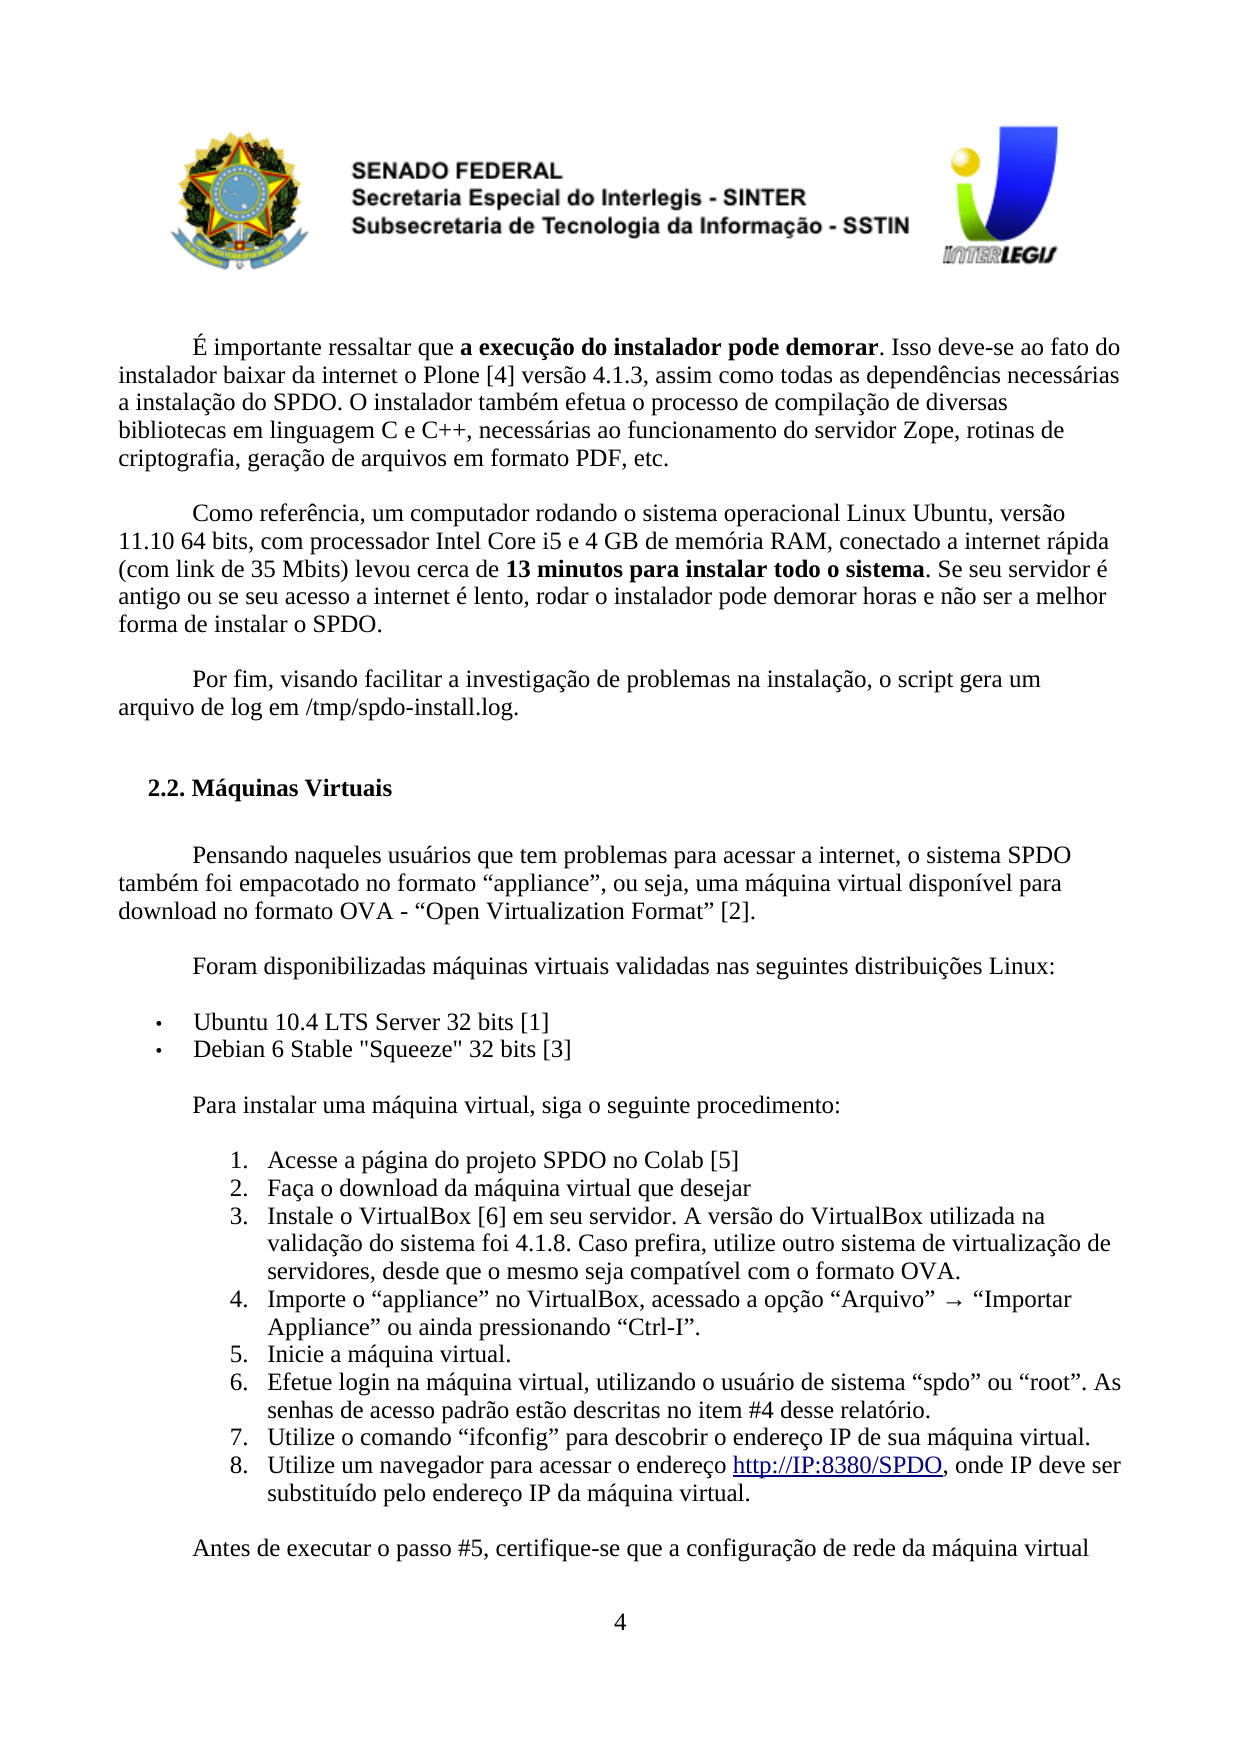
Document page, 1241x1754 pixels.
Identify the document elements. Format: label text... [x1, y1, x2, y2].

list Faça o download da máquina virtual que desejar [229, 1174, 1122, 1202]
text É importante ressaltar que a execução do instalador pode demorar. Isso deve-se ao fato do instalador baixar da internet o Plone [4] versão 4.1.3, assim como todas as dependências necessárias a instalação do SPDO. O instalador também efetua o processo de compilação de diversas bibliotecas em linguagem C e C++, necessárias ao funcionamento do servidor Zope, rotinas de criptografia, geração de arquivos em formato PDF, etc. [118, 333, 1122, 472]
list Instale o VirtualBox [6] em seu servidor. A versão do VirtualBox utilizada na validação do sistema foi 4.1.8. Caso prefira, utilize outro sistema de virtualização de servidores, desde que o mesmo seja compatível com o formato OVA. [229, 1202, 1122, 1285]
text Para instalar uma máquina virtual, siga o seguinte procedimento: [118, 1091, 1122, 1119]
picture [163, 118, 1078, 276]
list Utilize o comando “ifconfig” para descobrir o endereço IP de sua máquina virtual. [229, 1423, 1122, 1451]
list Efetue login na máquina virtual, utilizando o usuário de sistema “spdo” ou “root”. As senhas de acesso padrão estão descritas no item #4 desse relatório. [229, 1368, 1122, 1423]
text Como referência, um computador rodando o sistema operacional Linux Ubuntu, versão 11.10 64 bits, com processador Intel Core i5 e 4 GB de memória RAM, conectado a internet rápida (com link de 35 Mbits) levou cerca de 13 minutos para instalar todo o sistema. Se seu servidor é antigo ou se seu acesso a internet é lento, rodar o instalador pode demorar horas e não ser a melhor forma de instalar o SPDO. [118, 499, 1122, 638]
text Foram disponibilizadas máquinas virtuais validadas nas seguintes distribuições Linux: [118, 952, 1122, 980]
list Ubuntu 10.4 LTS Server 32 bits [1] [156, 1008, 1122, 1036]
text Pensando naqueles usuários que tem problemas para acessar a internet, o sistema SPDO também foi empacotado no formato “appliance”, ou seja, uma máquina virtual disponível para download no formato OVA - “Open Virtualization Format” [2]. [118, 842, 1122, 925]
list Acesse a página do projeto SPDO no Colab [5] [229, 1146, 1122, 1174]
list Importe o “appliance” no VirtualBox, acessado a opção “Arquivo” → “Importar Appliance” ou ainda pressionando “Ctrl-I”. [229, 1285, 1122, 1340]
text Antes de executar o passo #5, certifique-se que a configuração de rede da máquina virtual [118, 1534, 1122, 1562]
list Utilize um navegador para acessar o endereço http://IP:8380/SPDO, onde IP deve ser substituído pelo endereço IP da máquina virtual. [229, 1451, 1122, 1507]
list Inicie a máquina virtual. [229, 1340, 1122, 1368]
text Por fim, visando facilitar a investigação de problemas na instalação, o script gera um arquivo de log em /tmp/spdo-install.log. [118, 666, 1122, 721]
list Debian 6 Stable "Squeeze" 32 bits [3] [156, 1036, 1122, 1063]
subtitle 2.2. Máquinas Virtuais [148, 774, 1122, 801]
